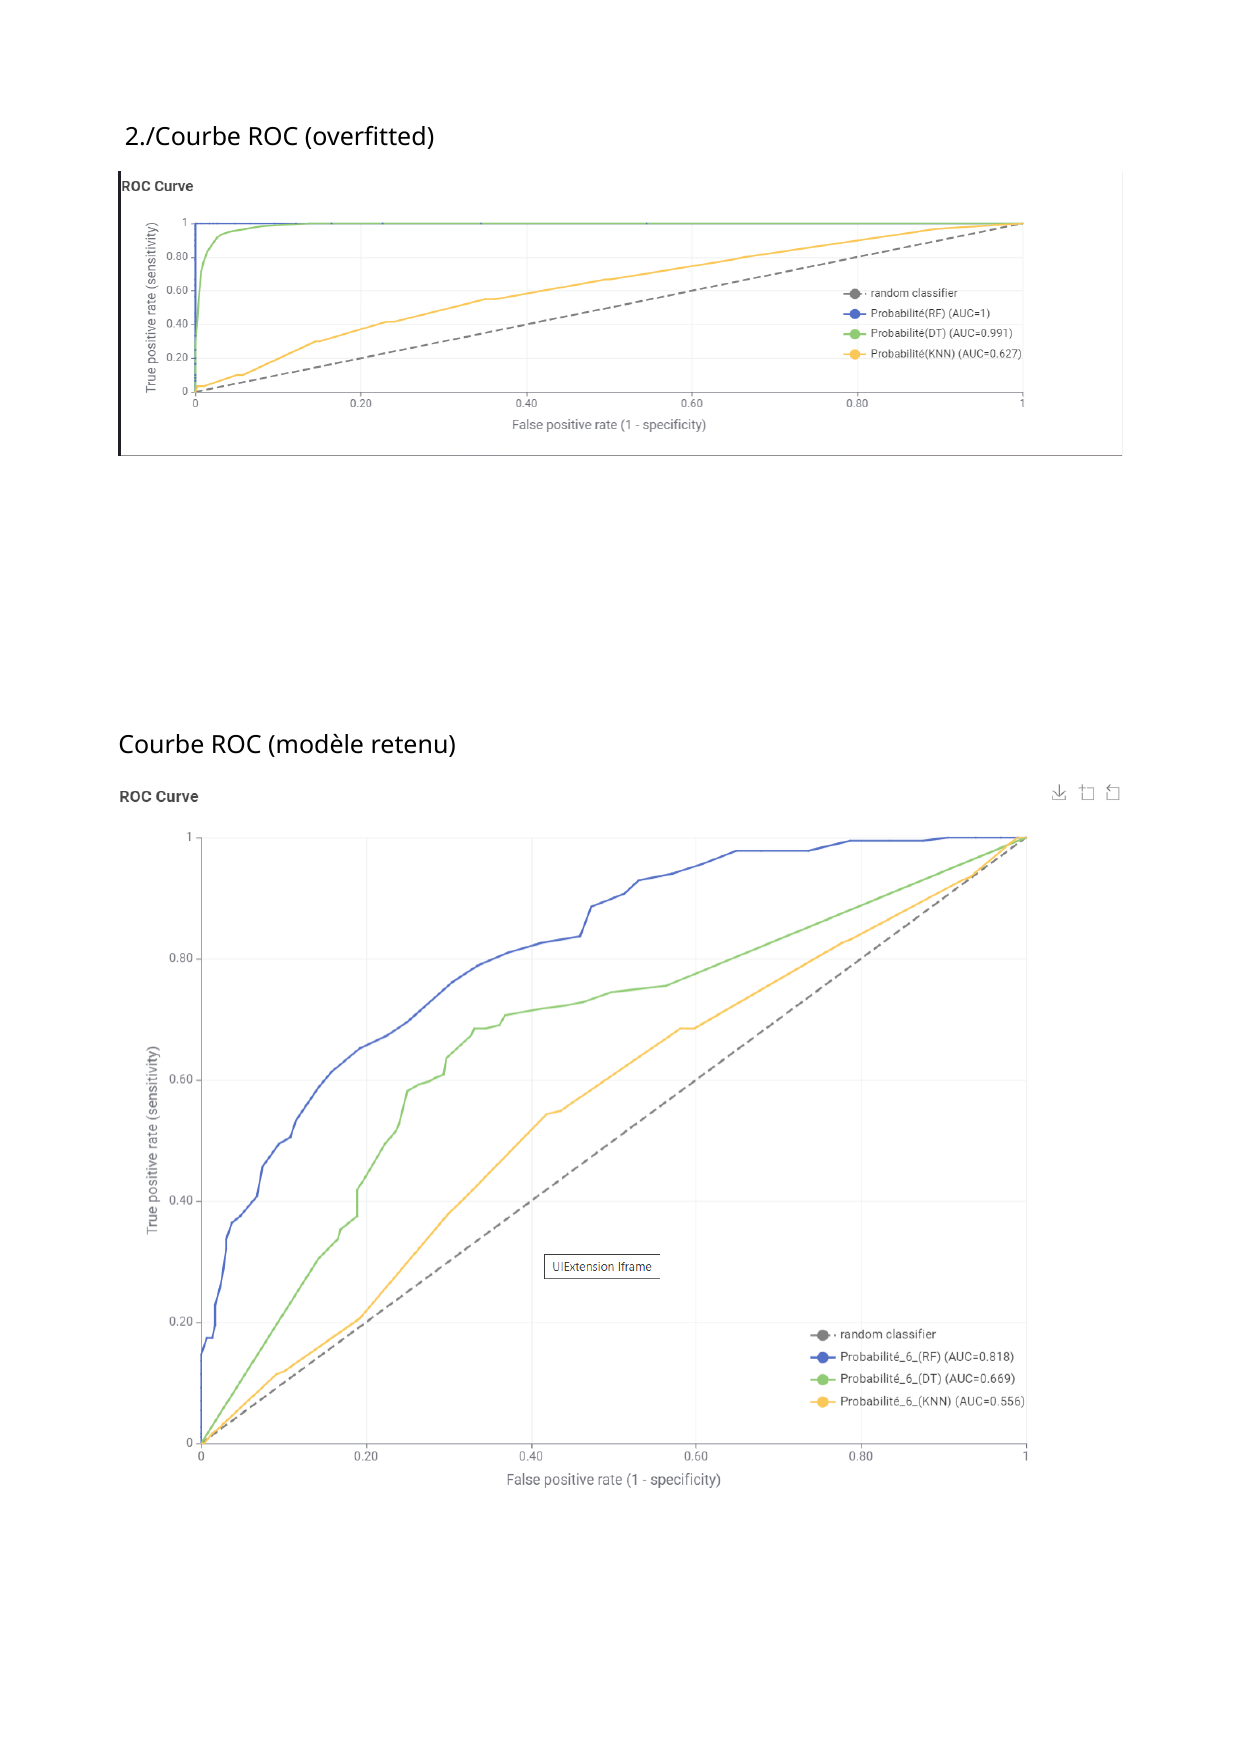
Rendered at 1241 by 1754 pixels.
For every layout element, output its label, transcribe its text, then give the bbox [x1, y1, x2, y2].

picture [118, 780, 1123, 1506]
text Courbe ROC (modèle retenu) [118, 727, 1122, 761]
picture [118, 171, 1123, 456]
text 2./Courbe ROC (overfitted) [118, 118, 1122, 152]
